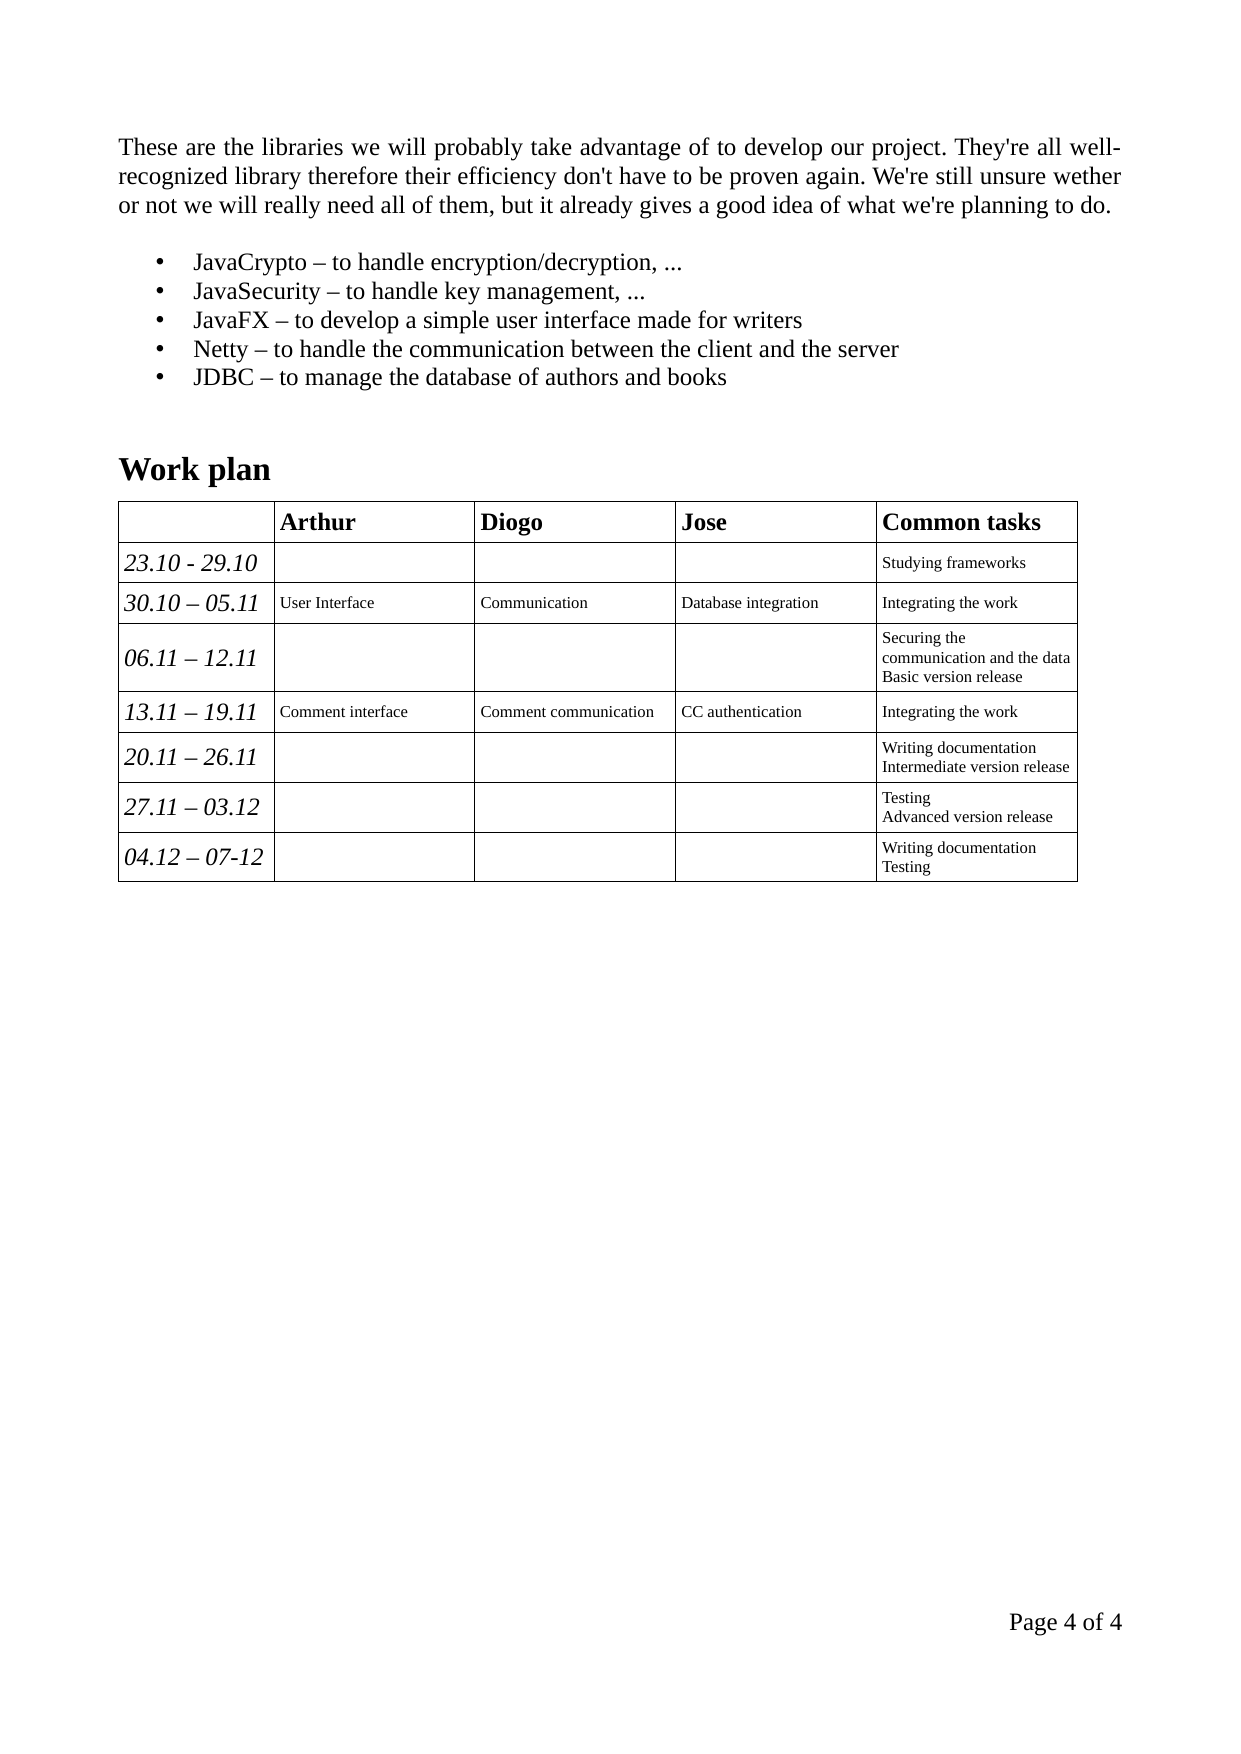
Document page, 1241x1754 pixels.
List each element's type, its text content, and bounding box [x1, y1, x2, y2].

table_cell Comment communication [475, 692, 675, 732]
list JDBC – to manage the database of authors and books [156, 362, 1122, 391]
text These are the libraries we will probably take advantage of to develop our project. They're all well-recognized library therefore their efficiency don't have to be proven again. We're still unsure wether or not we will really need all of them, but it already gives a good idea of what we're planning to do. [118, 132, 1122, 219]
table_cell 06.11 – 12.11 [119, 624, 274, 691]
table_cell [676, 543, 876, 582]
table_cell [475, 624, 675, 691]
list JavaSecurity – to handle key management, ... [156, 276, 1122, 305]
table_cell Integrating the work [877, 583, 1077, 622]
table_cell [676, 733, 876, 782]
table_cell [475, 833, 675, 881]
table_header Arthur [275, 502, 474, 542]
table_cell Database integration [676, 583, 876, 622]
table_header Jose [676, 502, 876, 542]
table_cell Comment interface [275, 692, 474, 732]
table_cell Writing documentation Testing [877, 833, 1077, 881]
table_cell Securing the communication and the data Basic version release [877, 624, 1077, 691]
table_cell Communication [475, 583, 675, 622]
table_header Common tasks [877, 502, 1077, 542]
table_cell CC authentication [676, 692, 876, 732]
table_cell [475, 543, 675, 582]
text Work plan [118, 449, 1122, 487]
table_cell [475, 733, 675, 782]
table_cell [275, 543, 474, 582]
table_header [119, 502, 274, 542]
table_cell 20.11 – 26.11 [119, 733, 274, 782]
list JavaFX – to develop a simple user interface made for writers [156, 305, 1122, 334]
table_cell Testing Advanced version release [877, 783, 1077, 832]
table_cell [275, 783, 474, 832]
table_cell [275, 733, 474, 782]
table_cell Studying frameworks [877, 543, 1077, 582]
table_cell User Interface [275, 583, 474, 622]
table_cell [275, 624, 474, 691]
table_cell 27.11 – 03.12 [119, 783, 274, 832]
table_header Diogo [475, 502, 675, 542]
list Netty – to handle the communication between the client and the server [156, 334, 1122, 362]
table_cell 30.10 – 05.11 [119, 583, 274, 622]
table_cell Writing documentation Intermediate version release [877, 733, 1077, 782]
table_cell 23.10 - 29.10 [119, 543, 274, 582]
table_cell [475, 783, 675, 832]
table_cell [676, 624, 876, 691]
table_cell 13.11 – 19.11 [119, 692, 274, 732]
table_cell [676, 833, 876, 881]
table_cell 04.12 – 07-12 [119, 833, 274, 881]
table_cell Integrating the work [877, 692, 1077, 732]
table_cell [676, 783, 876, 832]
list JavaCrypto – to handle encryption/decryption, ... [156, 247, 1122, 276]
table_cell [275, 833, 474, 881]
